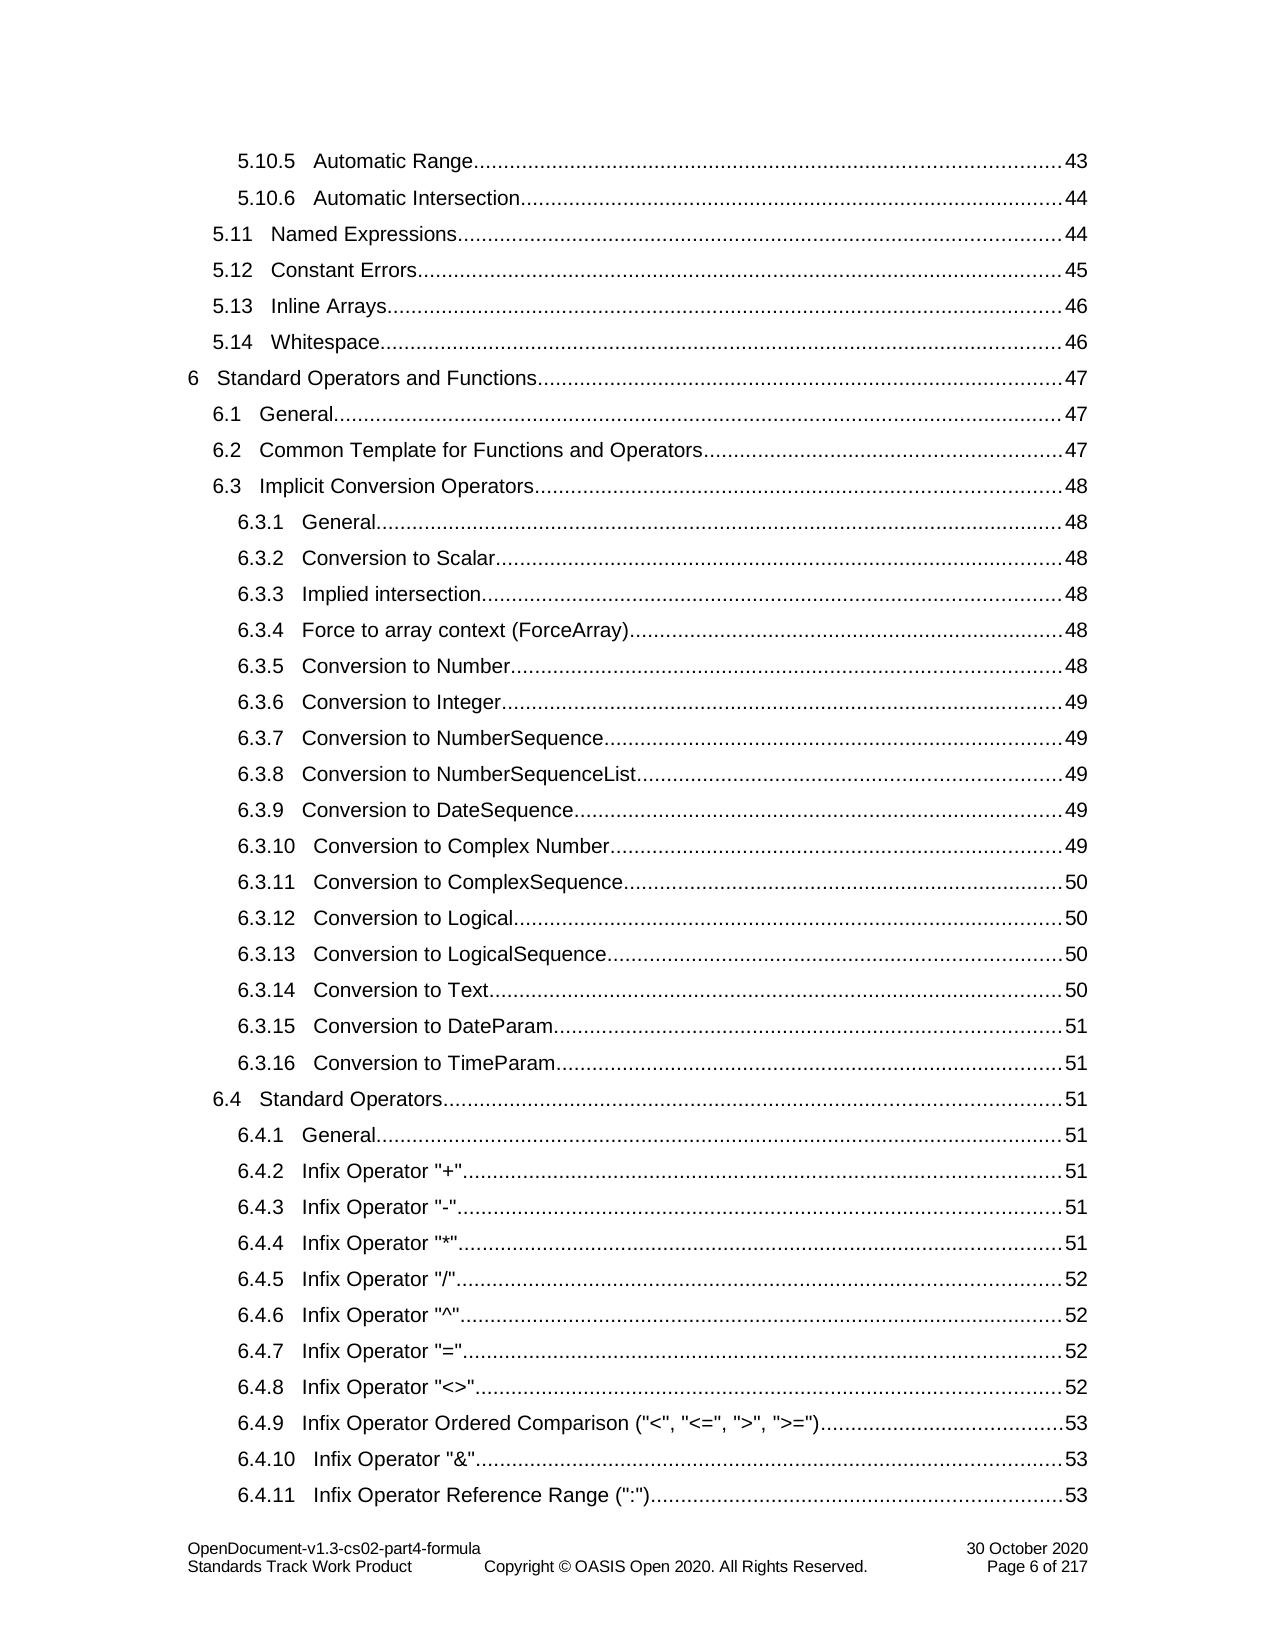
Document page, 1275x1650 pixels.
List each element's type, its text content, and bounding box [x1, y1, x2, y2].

text 5.12 Constant Errors 45 [212, 258, 1088, 282]
text 6.3.9 Conversion to DateSequence 49 [237, 799, 1088, 822]
text 6.4.8 Infix Operator "<>" 52 [237, 1375, 1088, 1399]
text 6.3 Implicit Conversion Operators 48 [212, 474, 1088, 498]
text 6.2 Common Template for Functions and Operators 47 [212, 438, 1088, 462]
text 6.3.11 Conversion to ComplexSequence 50 [237, 871, 1088, 894]
text 6.3.16 Conversion to TimeParam 51 [237, 1051, 1088, 1074]
text 6.3.13 Conversion to LogicalSequence 50 [237, 943, 1088, 966]
text 6.3.8 Conversion to NumberSequenceList 49 [237, 763, 1088, 786]
text 6.4.9 Infix Operator Ordered Comparison ("<", "<=", ">", ">=") 53 [237, 1411, 1088, 1435]
text 6.4.4 Infix Operator "*" 51 [237, 1231, 1088, 1255]
text 5.10.6 Automatic Intersection 44 [237, 186, 1088, 209]
text 6.3.14 Conversion to Text 50 [237, 979, 1088, 1002]
text 6.3.3 Implied intersection 48 [237, 582, 1088, 606]
text 6 Standard Operators and Functions 47 [187, 366, 1088, 390]
text 6.4.2 Infix Operator "+" 51 [237, 1159, 1088, 1183]
text 6.3.2 Conversion to Scalar 48 [237, 546, 1088, 570]
text 6.3.1 General 48 [237, 510, 1088, 534]
text 6.1 General 47 [212, 402, 1088, 426]
text 6.3.10 Conversion to Complex Number 49 [237, 835, 1088, 858]
text 5.10.5 Automatic Range 43 [237, 150, 1088, 173]
text 5.14 Whitespace 46 [212, 330, 1088, 354]
text 6.4 Standard Operators 51 [212, 1087, 1088, 1111]
text 6.4.5 Infix Operator "/" 52 [237, 1267, 1088, 1291]
text 6.4.3 Infix Operator "-" 51 [237, 1195, 1088, 1219]
text 5.13 Inline Arrays 46 [212, 294, 1088, 318]
text 6.3.5 Conversion to Number 48 [237, 654, 1088, 678]
text 6.4.11 Infix Operator Reference Range (":") 53 [237, 1483, 1088, 1507]
text 6.4.6 Infix Operator "^" 52 [237, 1303, 1088, 1327]
text 5.11 Named Expressions 44 [212, 222, 1088, 246]
text 6.4.1 General 51 [237, 1123, 1088, 1147]
text 6.4.10 Infix Operator "&" 53 [237, 1447, 1088, 1471]
text 6.3.15 Conversion to DateParam 51 [237, 1015, 1088, 1038]
text 6.3.6 Conversion to Integer 49 [237, 691, 1088, 714]
text 6.3.4 Force to array context (ForceArray) 48 [237, 618, 1088, 642]
text 6.3.7 Conversion to NumberSequence 49 [237, 727, 1088, 750]
text 6.3.12 Conversion to Logical 50 [237, 907, 1088, 930]
text 6.4.7 Infix Operator "=" 52 [237, 1339, 1088, 1363]
